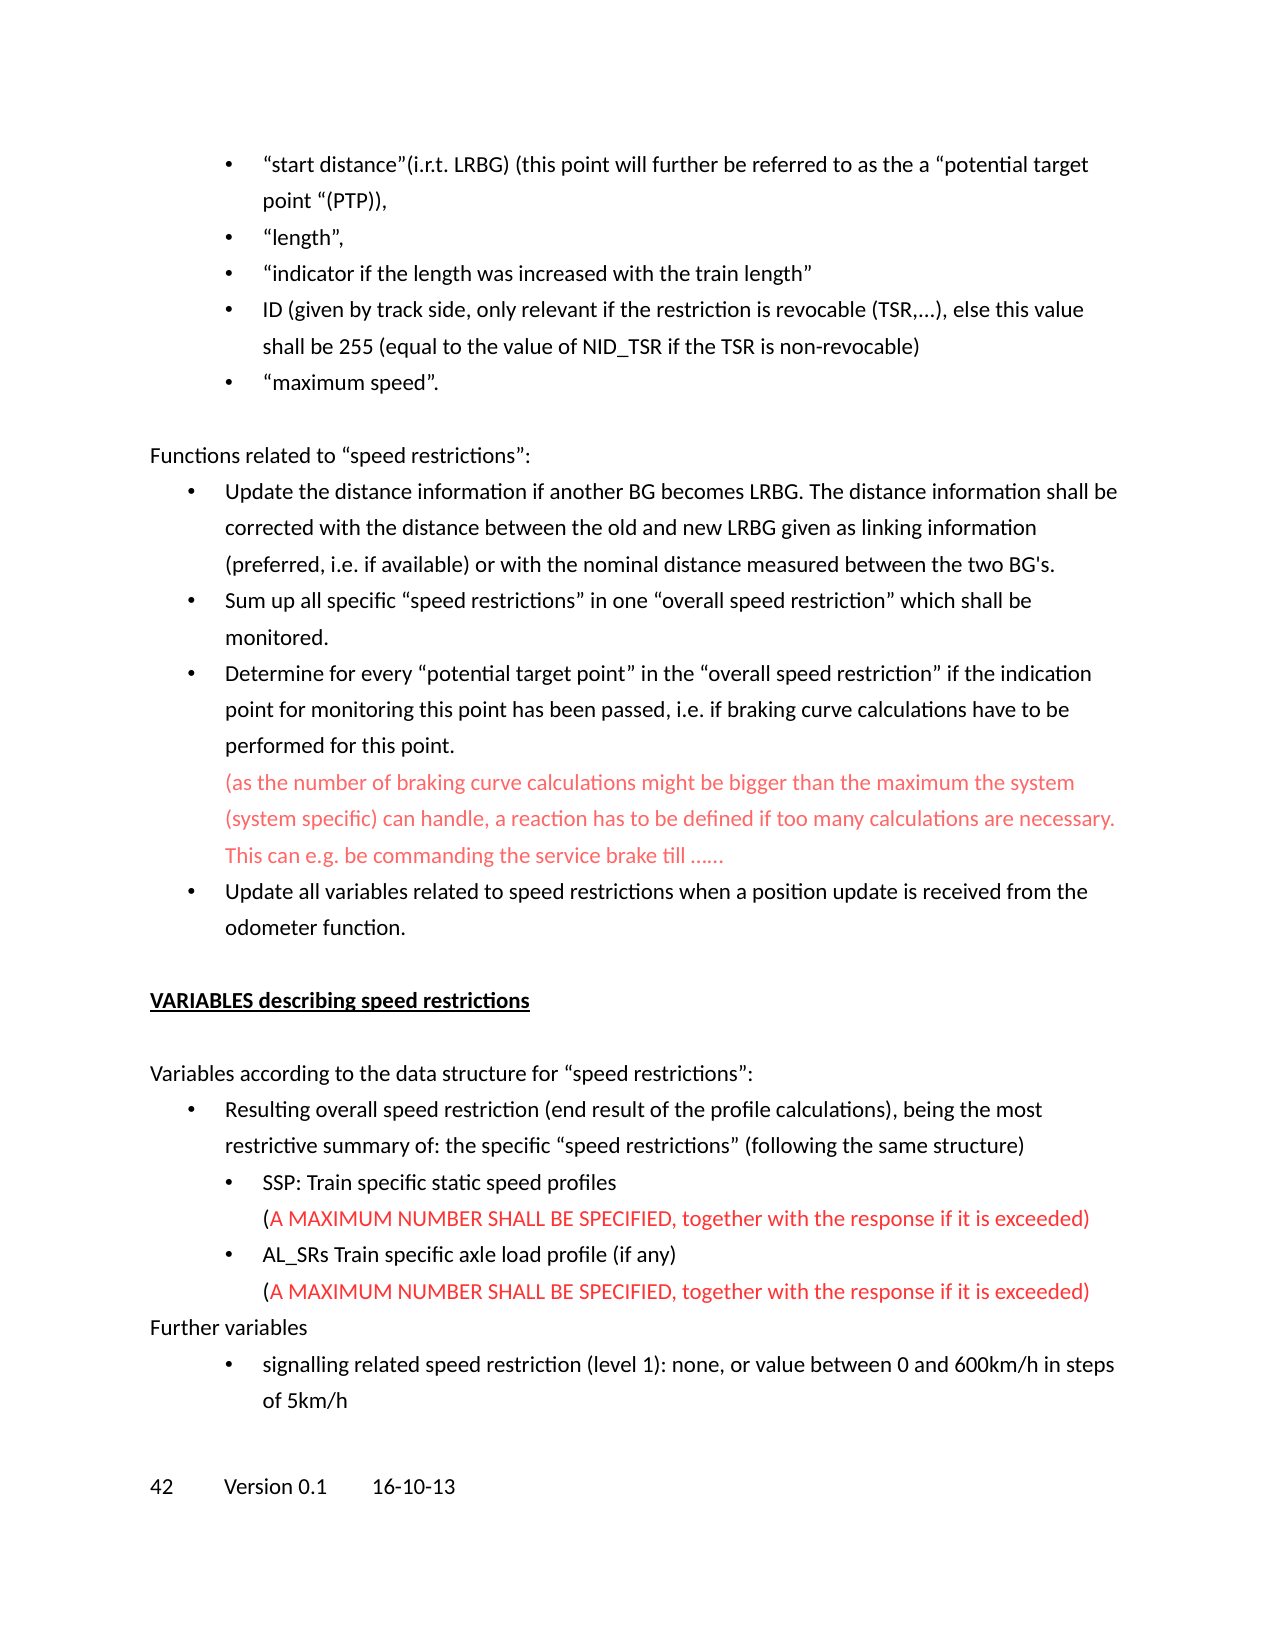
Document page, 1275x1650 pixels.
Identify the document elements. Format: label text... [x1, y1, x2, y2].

list Determine for every “potential target point” in the “overall speed restriction” if the indication point for monitoring this point has been passed, i.e. if braking curve calculations have to be performed for this point. (as the number of braking curve calculations might be bigger than the maximum the system (system specific) can handle, a reaction has to be defined if too many calculations are necessary. This can e.g. be commanding the service brake till …... [187, 659, 1125, 869]
list “length”, [225, 223, 1125, 251]
list “maximum speed”. [225, 368, 1125, 396]
list Sum up all specific “speed restrictions” in one “overall speed restriction” which shall be monitored. [187, 586, 1125, 651]
list “indicator if the length was increased with the train length” [225, 259, 1125, 287]
list Update the distance information if another BG becomes LRBG. The distance information shall be corrected with the distance between the old and new LRBG given as linking information (preferred, i.e. if available) or with the nominal distance measured between the two BG's. [187, 477, 1125, 578]
list Update all variables related to speed restrictions when a position update is received from the odometer function. [187, 877, 1125, 941]
text VARIABLES describing speed restrictions [150, 986, 1125, 1014]
text Further variables [150, 1313, 1125, 1341]
list “start distance”(i.r.t. LRBG) (this point will further be referred to as the a “potential target point “(PTP)), [225, 150, 1125, 214]
list SSP: Train specific static speed profiles (A MAXIMUM NUMBER SHALL BE SPECIFIED, together with the response if it is exceeded) [225, 1168, 1125, 1232]
text Functions related to “speed restrictions”: [150, 441, 1125, 469]
text Variables according to the data structure for “speed restrictions”: [150, 1059, 1125, 1087]
list Resulting overall speed restriction (end result of the profile calculations), being the most restrictive summary of: the specific “speed restrictions” (following the same structure) [187, 1095, 1125, 1159]
list AL_SRs Train specific axle load profile (if any) (A MAXIMUM NUMBER SHALL BE SPECIFIED, together with the response if it is exceeded) [225, 1241, 1125, 1305]
list signalling related speed restriction (level 1): none, or value between 0 and 600km/h in steps of 5km/h [225, 1350, 1125, 1414]
list ID (given by track side, only relevant if the restriction is revocable (TSR,...), else this value shall be 255 (equal to the value of NID_TSR if the TSR is non-revocable) [225, 295, 1125, 360]
